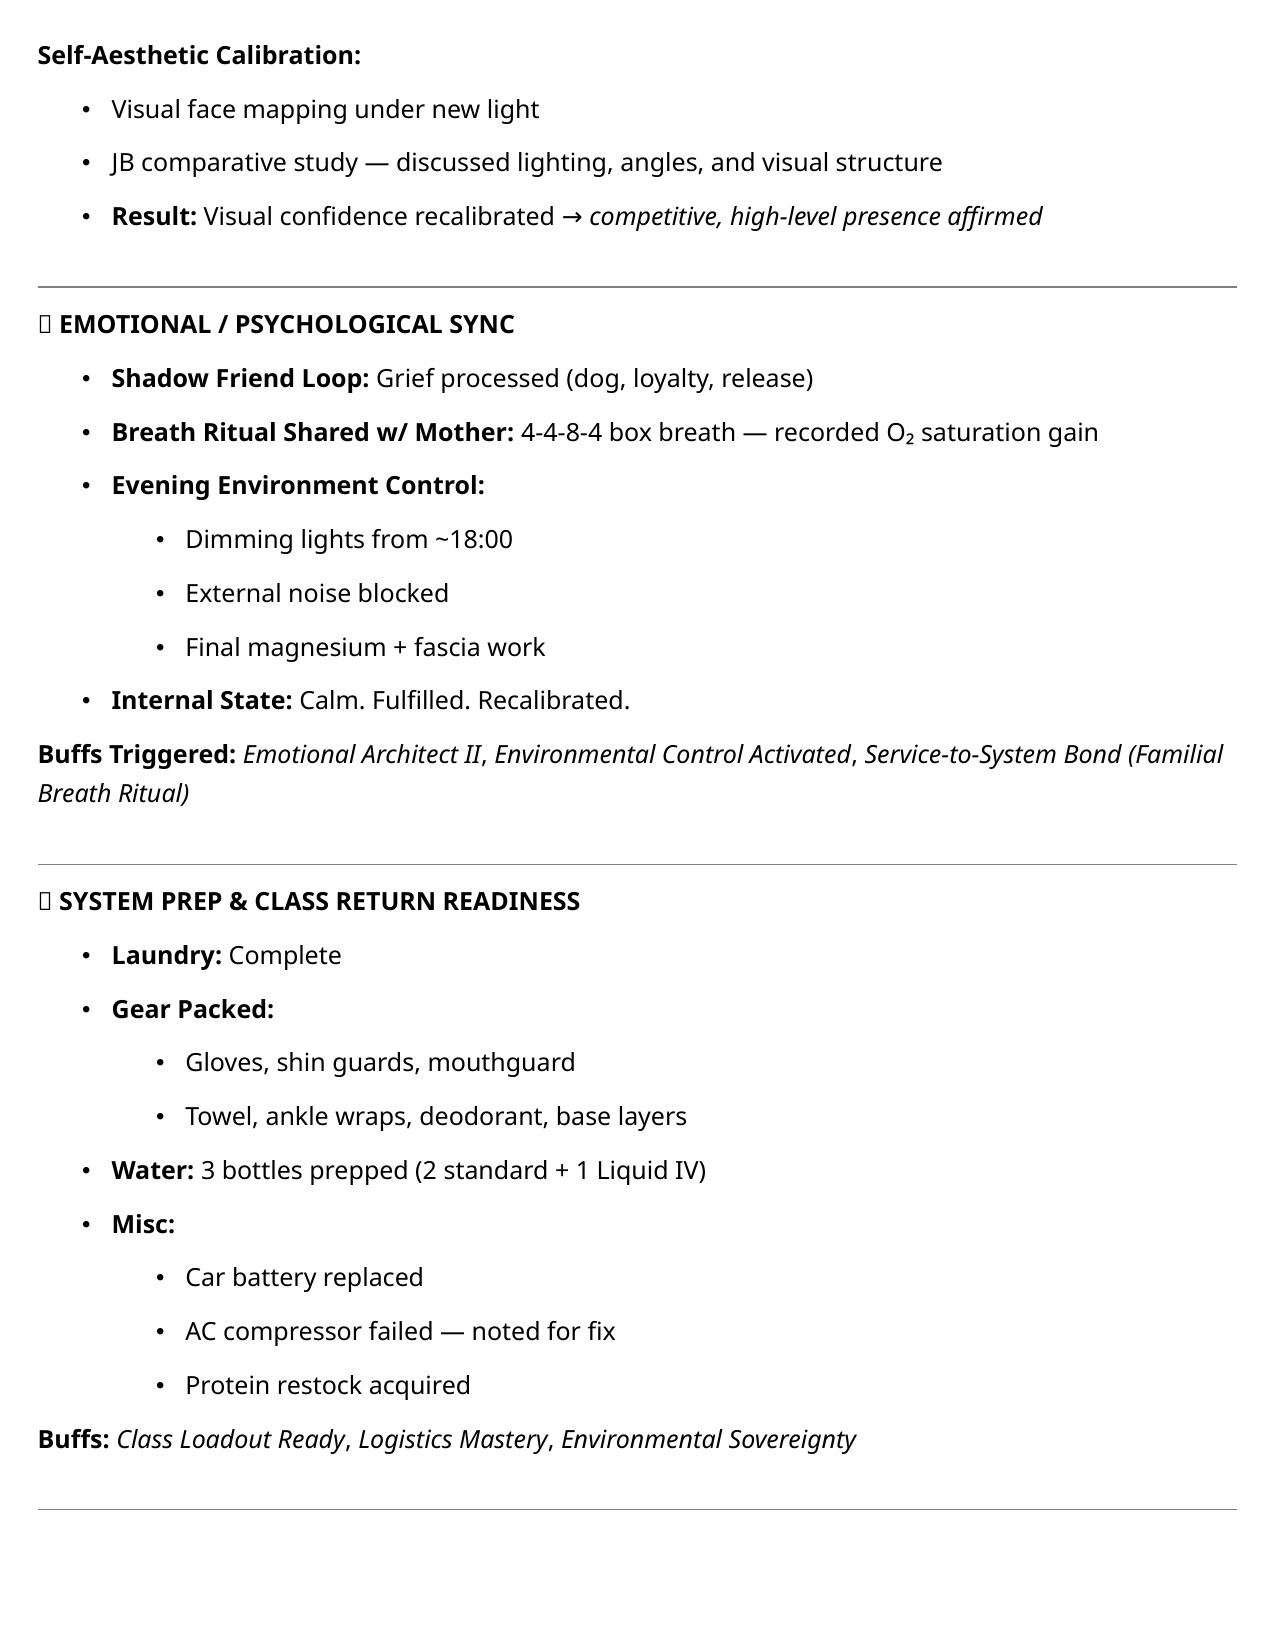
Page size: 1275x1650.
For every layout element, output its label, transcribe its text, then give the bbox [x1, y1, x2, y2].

list Water: 3 bottles prepped (2 standard + 1 Liquid IV) [82, 1152, 1237, 1187]
list Towel, ankle wraps, deodorant, base layers [156, 1099, 1237, 1133]
list Gloves, shin guards, mouthguard [156, 1045, 1237, 1079]
text Buffs: Class Loadout Ready, Logistics Mastery, Environmental Sovereignty [37, 1421, 1237, 1455]
list Shadow Friend Loop: Grief processed (dog, loyalty, release) [82, 360, 1237, 394]
list Misc: [82, 1206, 1237, 1240]
list Internal State: Calm. Fulfilled. Recalibrated. [82, 683, 1237, 717]
list External noise blocked [156, 575, 1237, 609]
subtitle Self-Aesthetic Calibration: [37, 37, 1237, 72]
subtitle 🔹 SYSTEM PREP & CLASS RETURN READINESS [37, 884, 1237, 918]
list Gear Packed: [82, 991, 1237, 1025]
subtitle 🔹 EMOTIONAL / PSYCHOLOGICAL SYNC [37, 307, 1237, 341]
list AC compressor failed — noted for fix [156, 1314, 1237, 1348]
list Visual face mapping under new light [82, 91, 1237, 125]
list Car battery replaced [156, 1260, 1237, 1294]
text Buffs Triggered: Emotional Architect II, Environmental Control Activated, Service-to-System Bond (Familial Breath Ritual) [37, 737, 1237, 810]
list Laundry: Complete [82, 937, 1237, 972]
list Result: Visual confidence recalibrated → competitive, high-level presence affirmed [82, 199, 1237, 233]
list Dimming lights from ~18:00 [156, 522, 1237, 556]
list Protein restock acquired [156, 1367, 1237, 1402]
list Breath Ritual Shared w/ Mother: 4-4-8-4 box breath — recorded O₂ saturation gain [82, 414, 1237, 448]
list Final magnesium + fascia work [156, 629, 1237, 663]
list Evening Environment Control: [82, 468, 1237, 502]
list JB comparative study — discussed lighting, angles, and visual structure [82, 145, 1237, 179]
